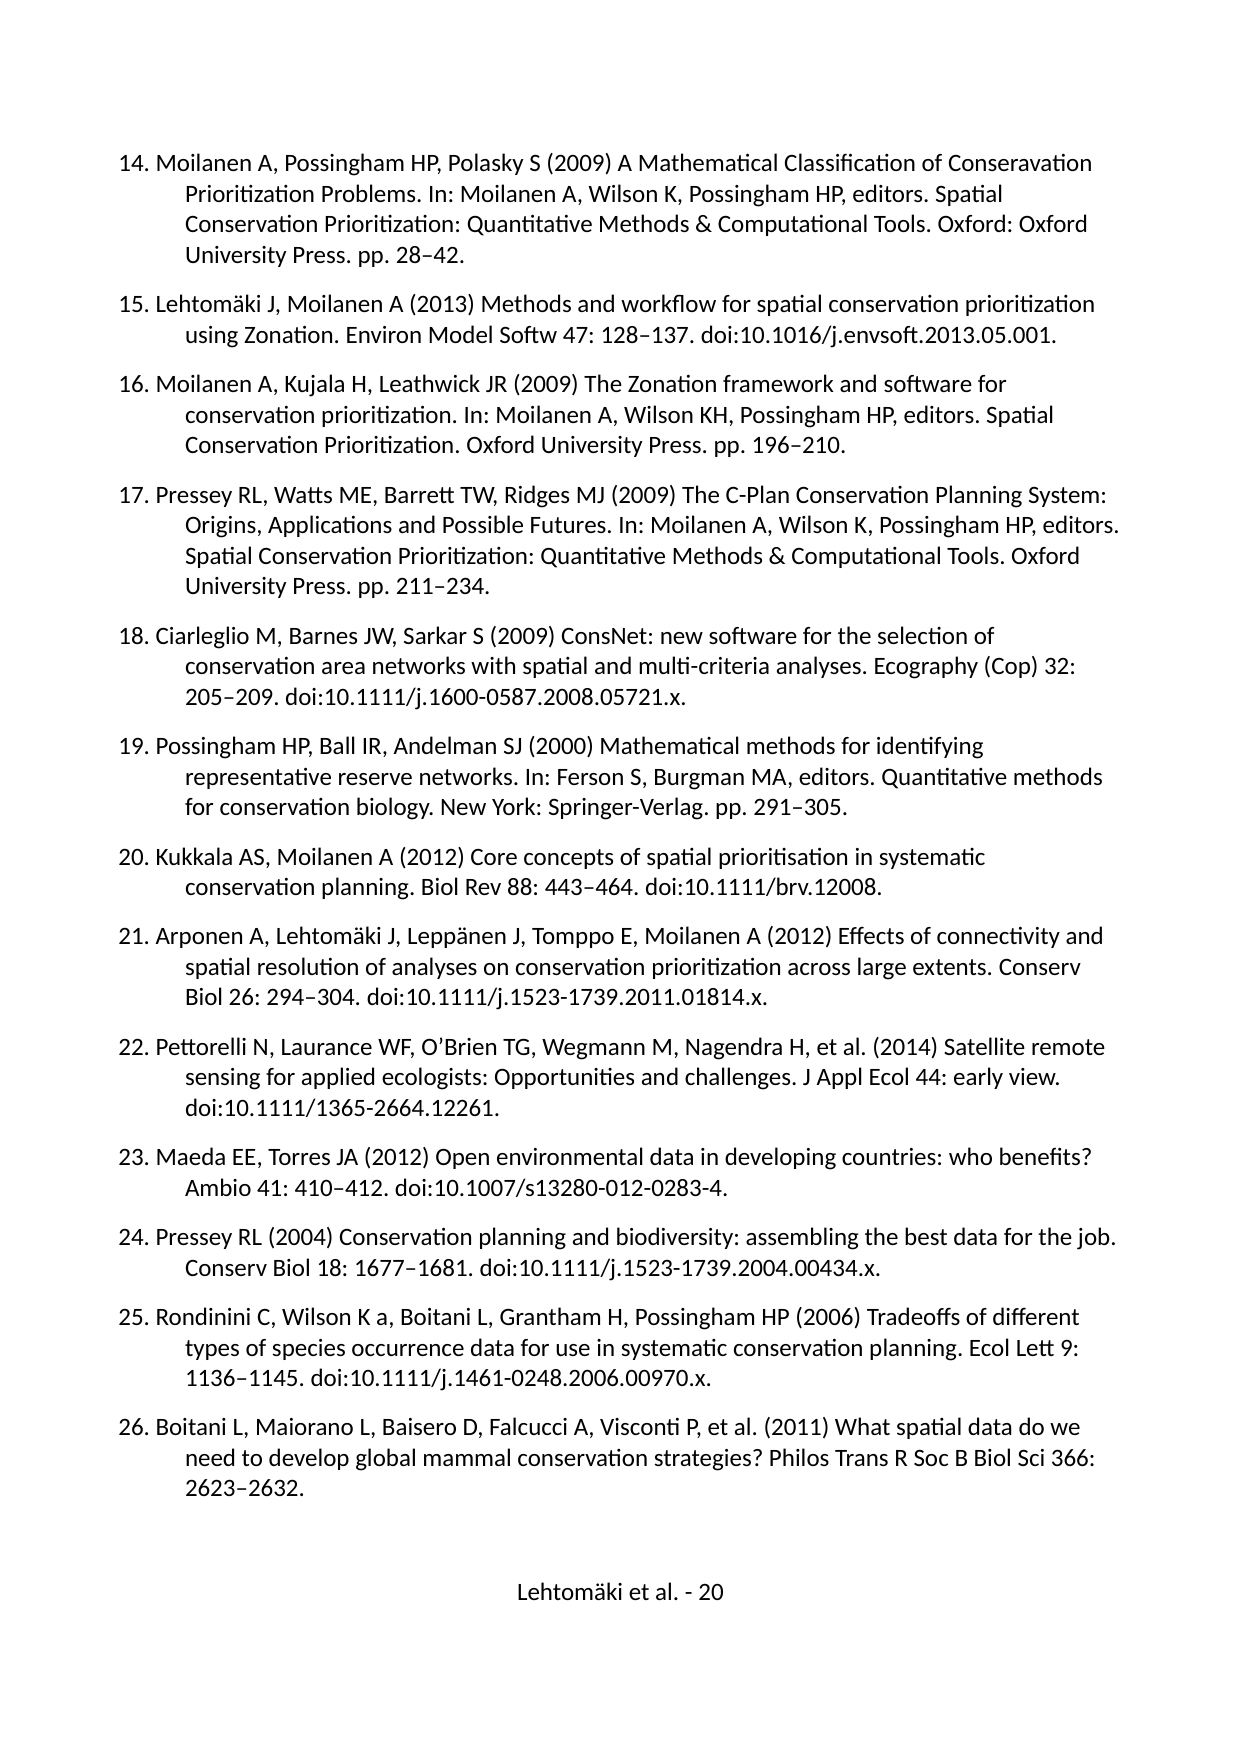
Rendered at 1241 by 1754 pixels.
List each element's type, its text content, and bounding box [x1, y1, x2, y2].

text 19. Possingham HP, Ball IR, Andelman SJ (2000) Mathematical methods for identifying representative reserve networks. In: Ferson S, Burgman MA, editors. Quantitative methods for conservation biology. New York: Springer-Verlag. pp. 291–305. [118, 730, 1122, 822]
text 26. Boitani L, Maiorano L, Baisero D, Falcucci A, Visconti P, et al. (2011) What spatial data do we need to develop global mammal conservation strategies? Philos Trans R Soc B Biol Sci 366: 2623–2632. [118, 1412, 1122, 1503]
text 24. Pressey RL (2004) Conservation planning and biodiversity: assembling the best data for the job. Conserv Biol 18: 1677–1681. doi:10.1111/j.1523-1739.2004.00434.x. [118, 1221, 1122, 1282]
text 18. Ciarleglio M, Barnes JW, Sarkar S (2009) ConsNet: new software for the selection of conservation area networks with spatial and multi-criteria analyses. Ecography (Cop) 32: 205–209. doi:10.1111/j.1600-0587.2008.05721.x. [118, 620, 1122, 711]
text 21. Arponen A, Lehtomäki J, Leppänen J, Tomppo E, Moilanen A (2012) Effects of connectivity and spatial resolution of analyses on conservation prioritization across large extents. Conserv Biol 26: 294–304. doi:10.1111/j.1523-1739.2011.01814.x. [118, 921, 1122, 1012]
text 25. Rondinini C, Wilson K a, Boitani L, Grantham H, Possingham HP (2006) Tradeoffs of different types of species occurrence data for use in systematic conservation planning. Ecol Lett 9: 1136–1145. doi:10.1111/j.1461-0248.2006.00970.x. [118, 1301, 1122, 1393]
text 22. Pettorelli N, Laurance WF, O’Brien TG, Wegmann M, Nagendra H, et al. (2014) Satellite remote sensing for applied ecologists: Opportunities and challenges. J Appl Ecol 44: early view. doi:10.1111/1365-2664.12261. [118, 1031, 1122, 1122]
text 17. Pressey RL, Watts ME, Barrett TW, Ridges MJ (2009) The C-Plan Conservation Planning System: Origins, Applications and Possible Futures. In: Moilanen A, Wilson K, Possingham HP, editors. Spatial Conservation Prioritization: Quantitative Methods & Computational Tools. Oxford University Press. pp. 211–234. [118, 479, 1122, 601]
text 20. Kukkala AS, Moilanen A (2012) Core concepts of spatial prioritisation in systematic conservation planning. Biol Rev 88: 443–464. doi:10.1111/brv.12008. [118, 841, 1122, 902]
text 14. Moilanen A, Possingham HP, Polasky S (2009) A Mathematical Classification of Conseravation Prioritization Problems. In: Moilanen A, Wilson K, Possingham HP, editors. Spatial Conservation Prioritization: Quantitative Methods & Computational Tools. Oxford: Oxford University Press. pp. 28–42. [118, 148, 1122, 270]
text 15. Lehtomäki J, Moilanen A (2013) Methods and workflow for spatial conservation prioritization using Zonation. Environ Model Softw 47: 128–137. doi:10.1016/j.envsoft.2013.05.001. [118, 288, 1122, 349]
text 16. Moilanen A, Kujala H, Leathwick JR (2009) The Zonation framework and software for conservation prioritization. In: Moilanen A, Wilson KH, Possingham HP, editors. Spatial Conservation Prioritization. Oxford University Press. pp. 196–210. [118, 368, 1122, 460]
text 23. Maeda EE, Torres JA (2012) Open environmental data in developing countries: who benefits? Ambio 41: 410–412. doi:10.1007/s13280-012-0283-4. [118, 1141, 1122, 1202]
